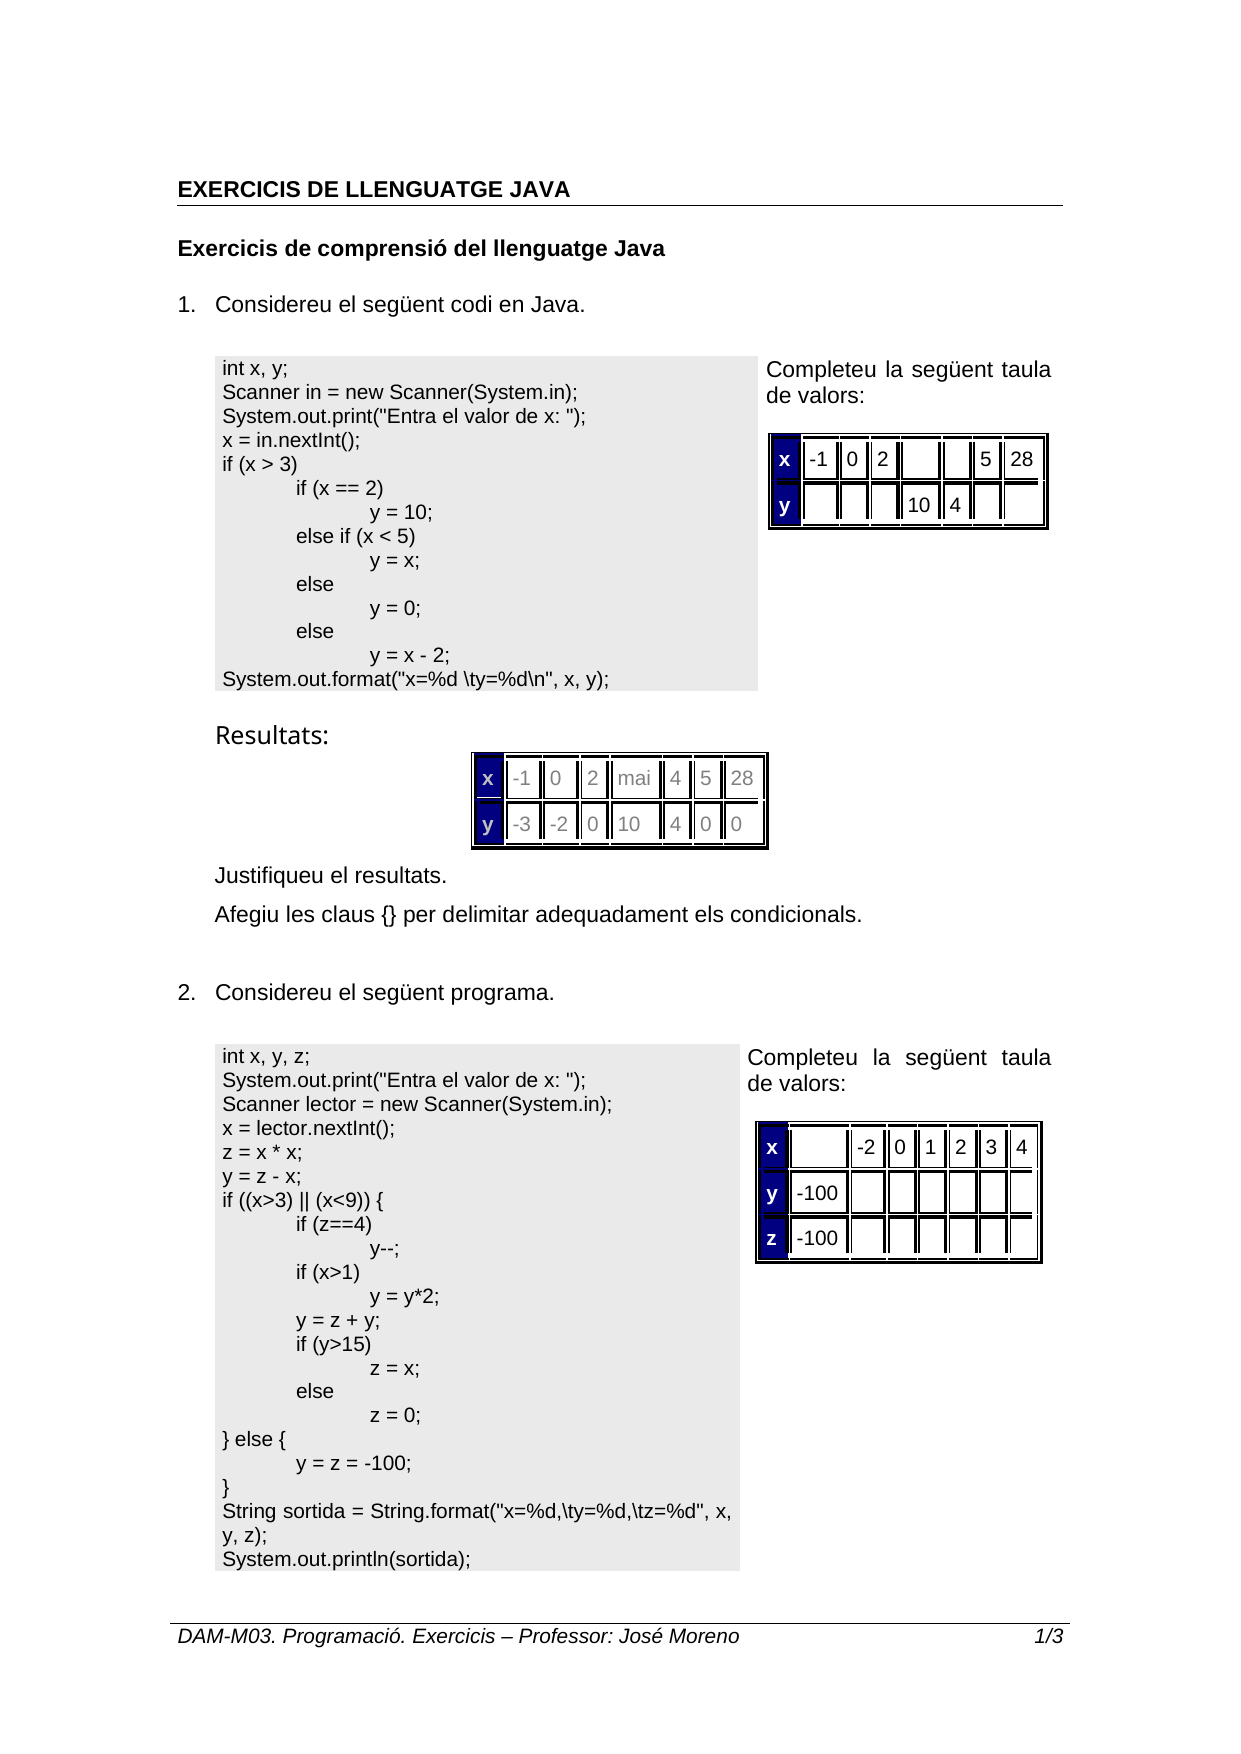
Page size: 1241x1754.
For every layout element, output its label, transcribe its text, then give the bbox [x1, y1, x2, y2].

table_cell [981, 1173, 1005, 1212]
table_cell 0 [692, 798, 723, 843]
table_cell -100 [789, 1212, 849, 1258]
table_header Completeu la següent taula de valors: [740, 1044, 1058, 1571]
table_cell [1008, 1166, 1040, 1212]
table_cell [886, 1212, 917, 1258]
table_header 0 [542, 753, 579, 797]
table_cell 10 [900, 478, 941, 524]
table_header -2 [849, 1122, 886, 1166]
table_cell [917, 1212, 947, 1258]
table_header 5 [692, 753, 723, 797]
table_header 28 [723, 753, 766, 797]
table_header -1 [504, 753, 542, 797]
table_cell [849, 1212, 886, 1258]
table_cell 4 [662, 798, 692, 843]
table_cell [1008, 1212, 1040, 1258]
table_header 0 [839, 434, 869, 478]
table_header 5 [972, 434, 1002, 478]
table_cell y [474, 798, 504, 843]
table_header [900, 434, 941, 478]
table_header 3 [978, 1122, 1008, 1166]
table_header 4 [1008, 1122, 1040, 1166]
text Justifiqueu el resultats. [177, 862, 1063, 888]
table_cell [950, 1173, 975, 1212]
table_cell -2 [542, 798, 579, 843]
table_header -1 [801, 434, 839, 478]
list Considereu el següent codi en Java. [177, 291, 1063, 317]
table_cell [801, 478, 839, 524]
table_header x [774, 439, 801, 478]
list Considereu el següent programa. [177, 979, 1063, 1005]
table_cell y [758, 1166, 788, 1212]
table_cell [869, 478, 899, 524]
table_cell 4 [941, 478, 972, 524]
table_header [789, 1122, 849, 1166]
table_cell [890, 1173, 914, 1212]
table_header 2 [579, 753, 609, 797]
table_cell y [771, 478, 801, 524]
table_header 2 [947, 1122, 978, 1166]
table_header [941, 434, 972, 478]
table_cell -3 [504, 798, 542, 843]
table_header int x, y, z; System.out.print("Entra el valor de x: "); Scanner lector = new Scanner(System.in); x = lector.nextInt(); z = x * x; y = z - x; if ((x>3) || (x<9)) { if (z==4) y--; if (x>1) y = y*2; y = z + y; if (y>15) z = x; else z = 0; } else { y = z = -100; } String sortida = String.format("x=%d,\ty=%d,\tz=%d", x, y, z); System.out.println(sortida); [215, 1044, 740, 1571]
table_cell [839, 478, 869, 524]
table_header Completeu la següent taula de valors: [759, 356, 1058, 691]
table_cell 0 [579, 798, 609, 843]
table_header 1 [917, 1122, 947, 1166]
table_header 0 [886, 1122, 917, 1166]
subtitle EXERCICIS DE LLENGUATGE JAVA [177, 176, 1063, 205]
table_cell [947, 1212, 978, 1258]
table_cell -100 [792, 1173, 846, 1212]
table_cell [1002, 478, 1046, 524]
table_header 28 [1002, 434, 1046, 478]
table_header 2 [869, 434, 899, 478]
table_cell 0 [723, 798, 766, 843]
table_cell [920, 1173, 944, 1212]
table_cell 10 [609, 798, 662, 843]
table_header x [477, 758, 504, 797]
text Resultats: [215, 718, 1063, 752]
table_header mai [609, 753, 662, 797]
table_cell [852, 1173, 883, 1212]
table_cell z [758, 1212, 788, 1258]
table_header x [761, 1127, 788, 1166]
table_cell [972, 478, 1002, 524]
table_header int x, y; Scanner in = new Scanner(System.in); System.out.print("Entra el valor de x: "); x = in.nextInt(); if (x > 3) if (x == 2) y = 10; else if (x < 5) y = x; else y = 0; else y = x - 2; System.out.format("x=%d \ty=%d\n", x, y); [215, 356, 758, 691]
text Afegiu les claus {} per delimitar adequadament els condicionals. [177, 901, 1063, 927]
table_header 4 [662, 753, 692, 797]
subtitle Exercicis de comprensió del llenguatge Java [177, 235, 1063, 261]
table_cell [978, 1212, 1008, 1258]
